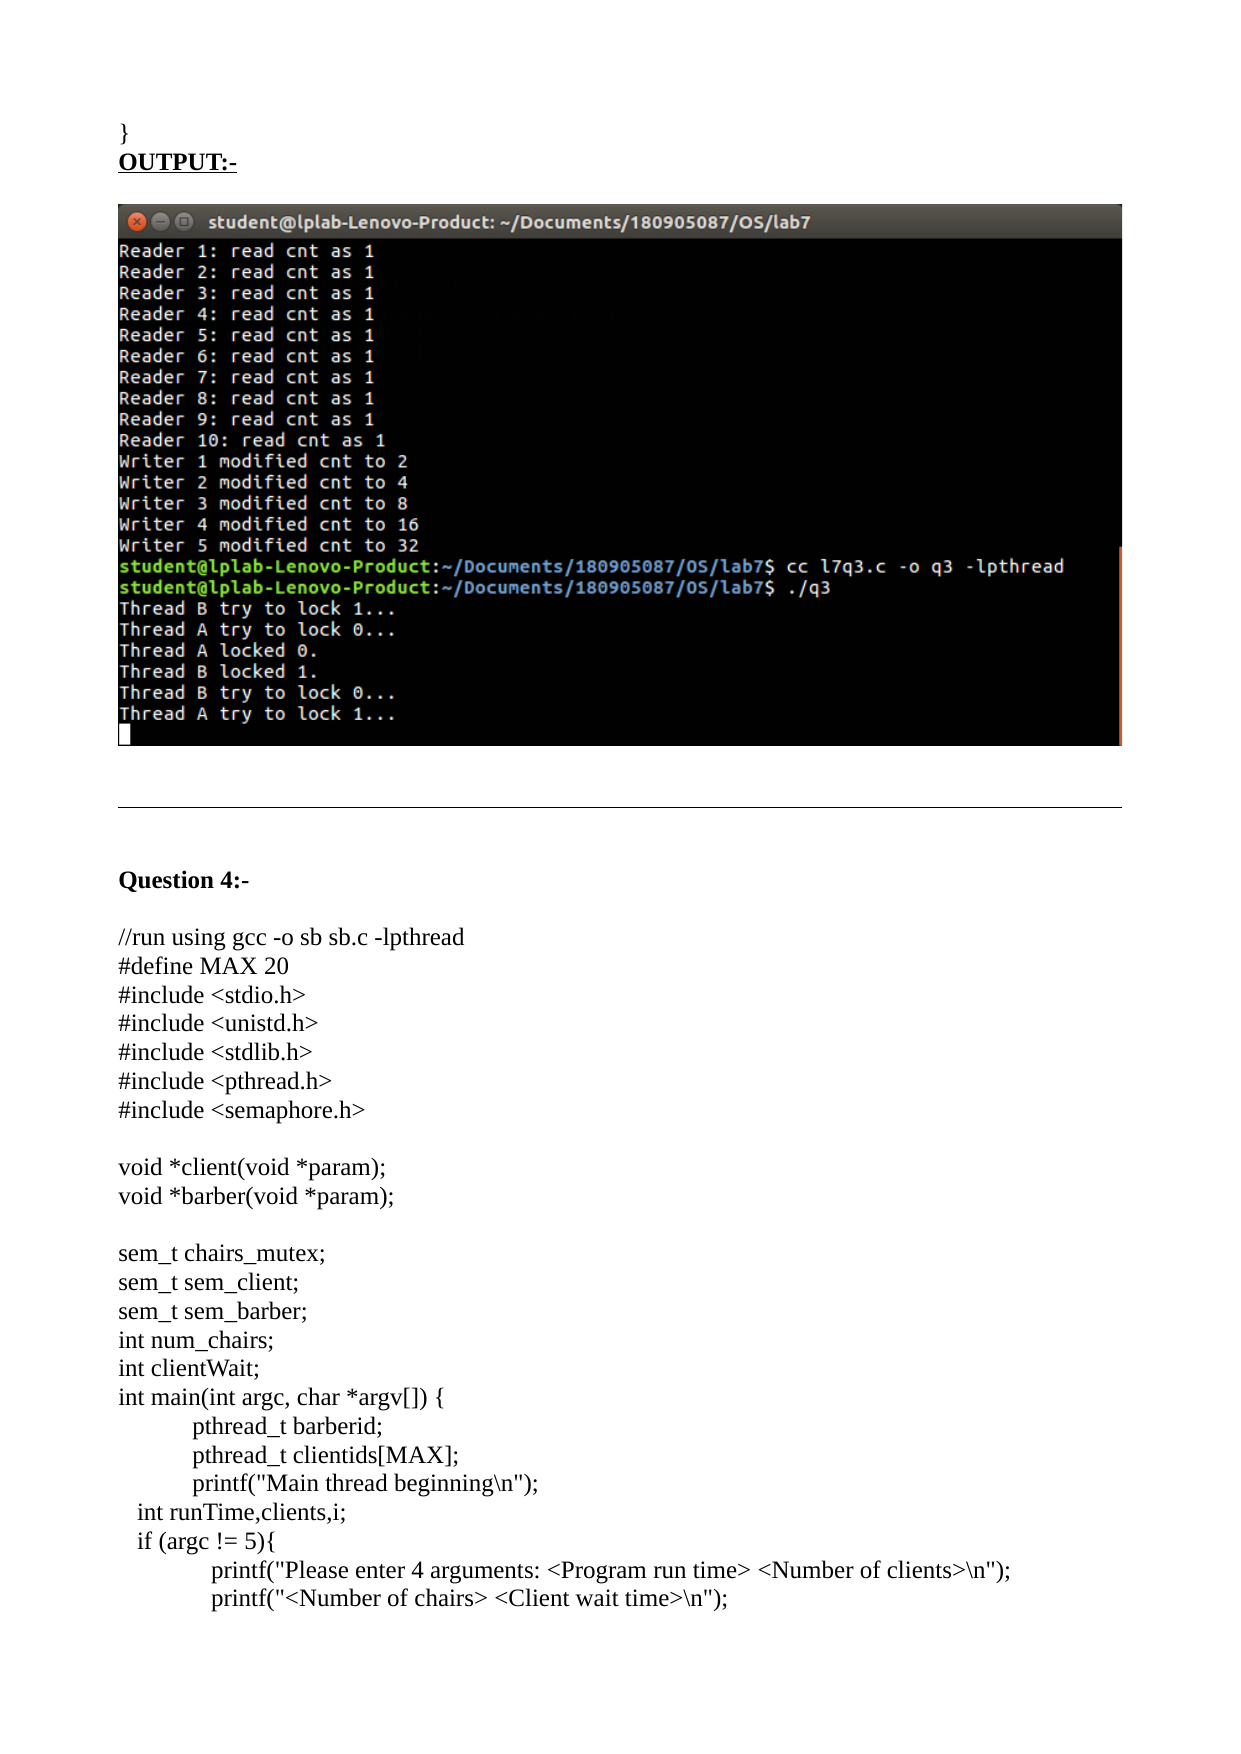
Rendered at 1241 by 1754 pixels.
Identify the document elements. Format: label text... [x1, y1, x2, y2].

text Question 4:- [118, 865, 1122, 893]
text //run using gcc -o sb sb.c -lpthread [118, 922, 1122, 951]
text #include <pthread.h> [118, 1066, 1122, 1095]
text } [118, 118, 1122, 147]
text printf("Please enter 4 arguments: <Program run time> <Number of clients>\n"); [118, 1555, 1122, 1583]
text int num_chairs; [118, 1325, 1122, 1353]
text int main(int argc, char *argv[]) { [118, 1382, 1122, 1411]
text sem_t sem_barber; [118, 1296, 1122, 1325]
text OUTPUT:- [118, 147, 1122, 176]
text int runTime,clients,i; [118, 1497, 1122, 1526]
text int clientWait; [118, 1353, 1122, 1382]
text if (argc != 5){ [118, 1526, 1122, 1555]
text #include <stdlib.h> [118, 1037, 1122, 1066]
text sem_t chairs_mutex; [118, 1238, 1122, 1267]
text #include <stdio.h> [118, 980, 1122, 1008]
text printf("Main thread beginning\n"); [118, 1468, 1122, 1497]
text printf("<Number of chairs> <Client wait time>\n"); [118, 1583, 1122, 1612]
picture [118, 204, 1123, 746]
text #include <semaphore.h> [118, 1095, 1122, 1123]
text #define MAX 20 [118, 951, 1122, 980]
text void *client(void *param); [118, 1152, 1122, 1181]
text void *barber(void *param); [118, 1181, 1122, 1210]
text pthread_t clientids[MAX]; [118, 1440, 1122, 1468]
text sem_t sem_client; [118, 1267, 1122, 1296]
text pthread_t barberid; [118, 1411, 1122, 1440]
text #include <unistd.h> [118, 1008, 1122, 1037]
